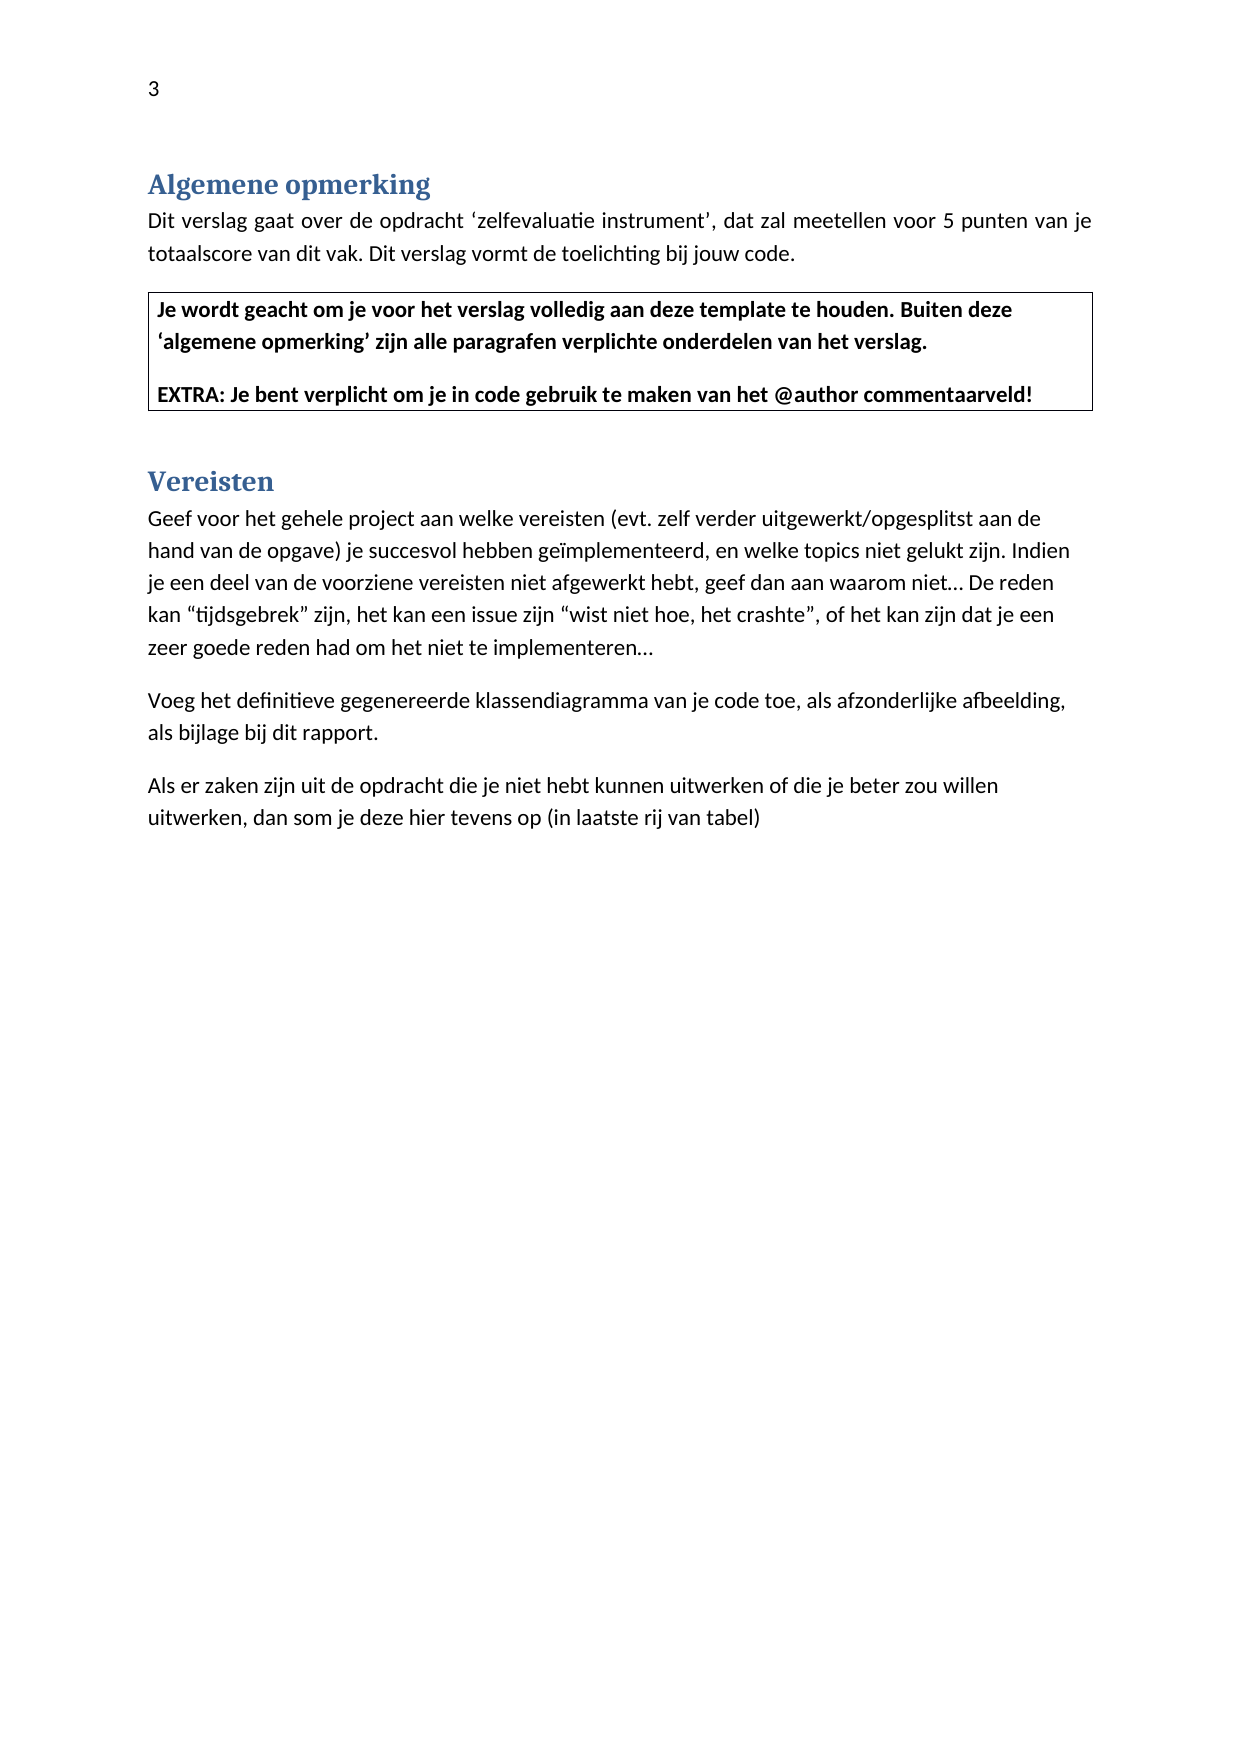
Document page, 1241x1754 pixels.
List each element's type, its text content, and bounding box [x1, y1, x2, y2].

text EXTRA: Je bent verplicht om je in code gebruik te maken van het @author commentaarveld! [149, 377, 1092, 410]
subtitle Vereisten [148, 466, 1093, 499]
text Voeg het definitieve gegenereerde klassendiagramma van je code toe, als afzonderlijke afbeelding, als bijlage bij dit rapport. [148, 686, 1093, 746]
text Je wordt geacht om je voor het verslag volledig aan deze template te houden. Buiten deze ‘algemene opmerking’ zijn alle paragrafen verplichte onderdelen van het verslag. [149, 293, 1092, 355]
subtitle Algemene opmerking [148, 168, 1093, 202]
text Dit verslag gaat over de opdracht ‘zelfevaluatie instrument’, dat zal meetellen voor 5 punten van je totaalscore van dit vak. Dit verslag vormt de toelichting bij jouw code. [148, 207, 1093, 267]
text Als er zaken zijn uit de opdracht die je niet hebt kunnen uitwerken of die je beter zou willen uitwerken, dan som je deze hier tevens op (in laatste rij van tabel) [148, 771, 1093, 831]
text Geef voor het gehele project aan welke vereisten (evt. zelf verder uitgewerkt/opgesplitst aan de hand van de opgave) je succesvol hebben geïmplementeerd, en welke topics niet gelukt zijn. Indien je een deel van de voorziene vereisten niet afgewerkt hebt, geef dan aan waarom niet… De reden kan “tijdsgebrek” zijn, het kan een issue zijn “wist niet hoe, het crashte”, of het kan zijn dat je een zeer goede reden had om het niet te implementeren… [148, 504, 1093, 661]
